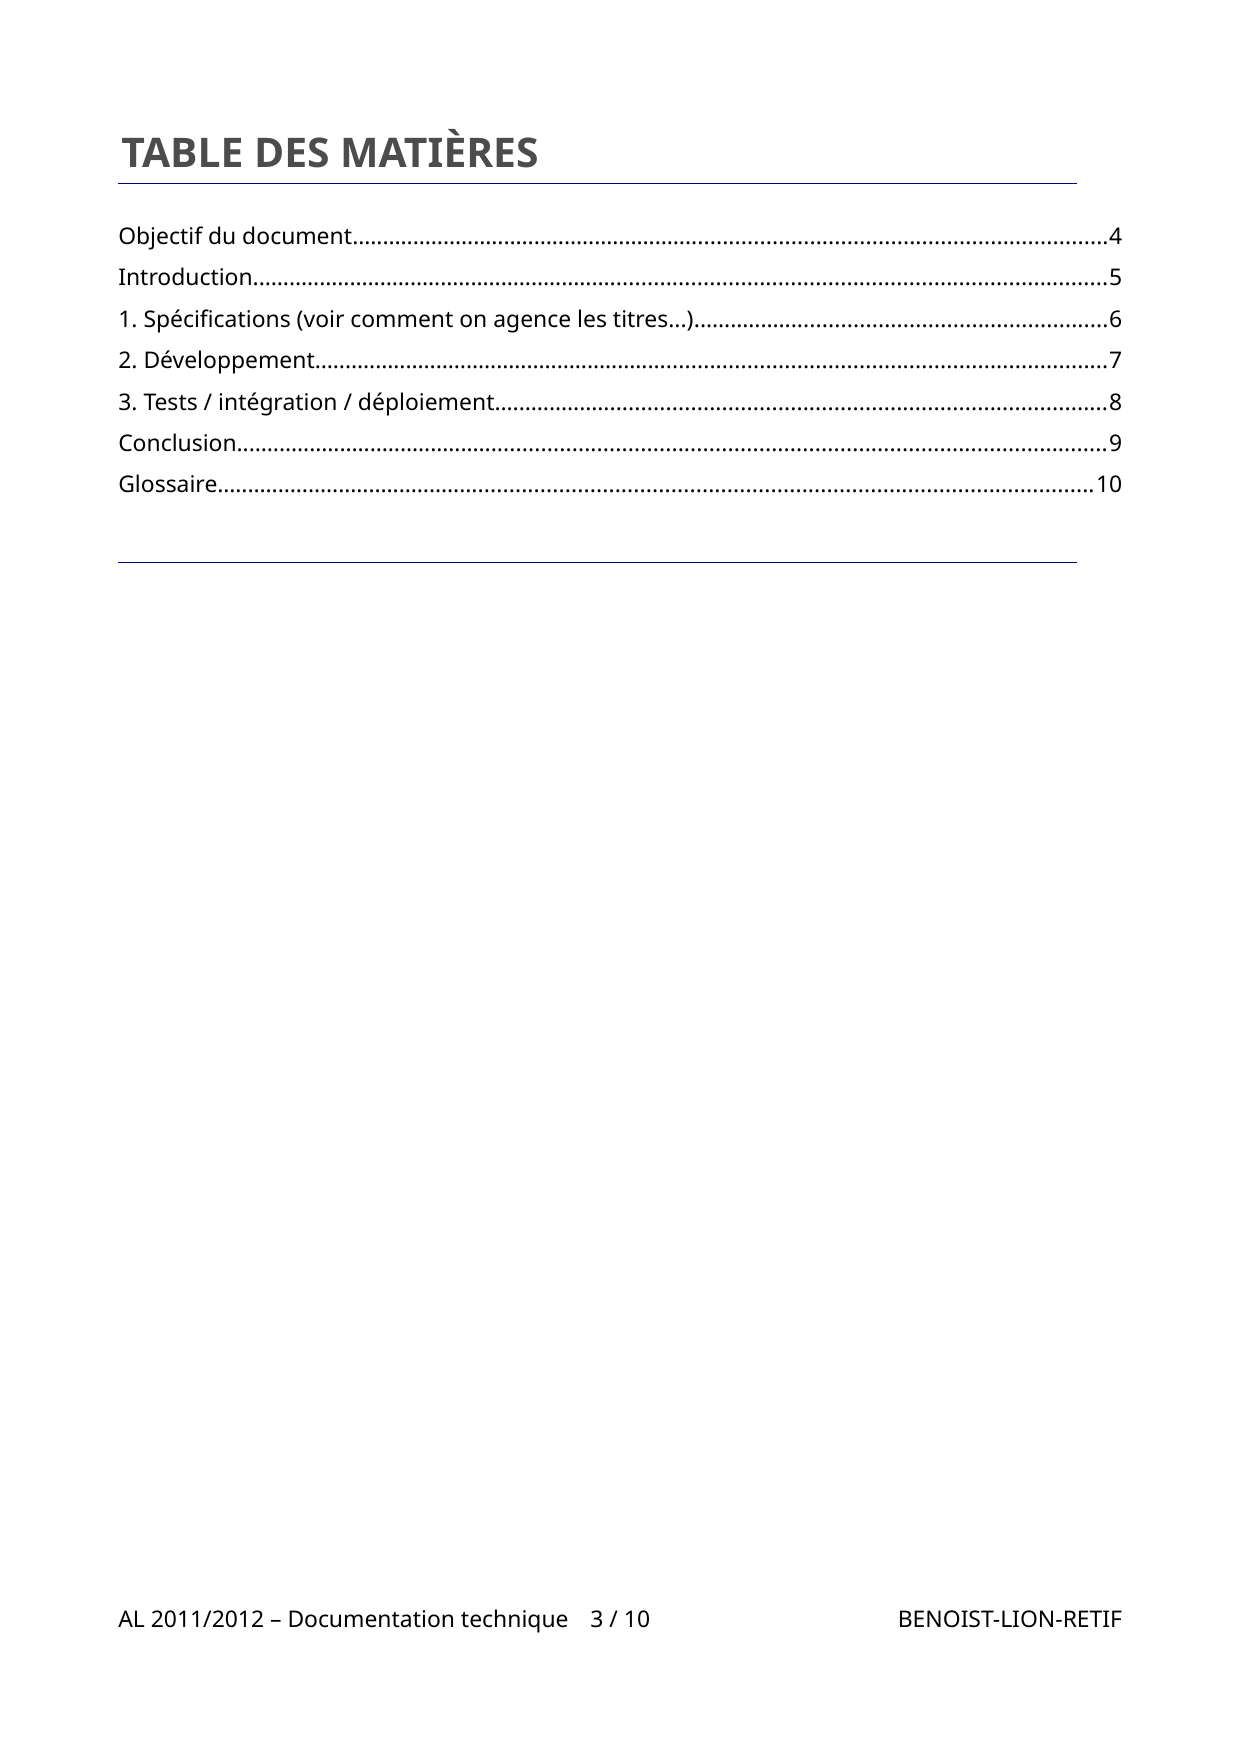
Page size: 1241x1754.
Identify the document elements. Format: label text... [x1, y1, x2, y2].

text 3. Tests / intégration / déploiement 8 [118, 377, 1122, 418]
text Glossaire 10 [118, 459, 1122, 501]
text Objectif du document 4 [118, 211, 1122, 253]
text 2. Développement 7 [118, 336, 1122, 377]
subtitle Table des matières [118, 121, 1077, 183]
text 1. Spécifications (voir comment on agence les titres...) 6 [118, 294, 1122, 336]
text Conclusion 9 [118, 418, 1122, 459]
text Introduction 5 [118, 253, 1122, 294]
